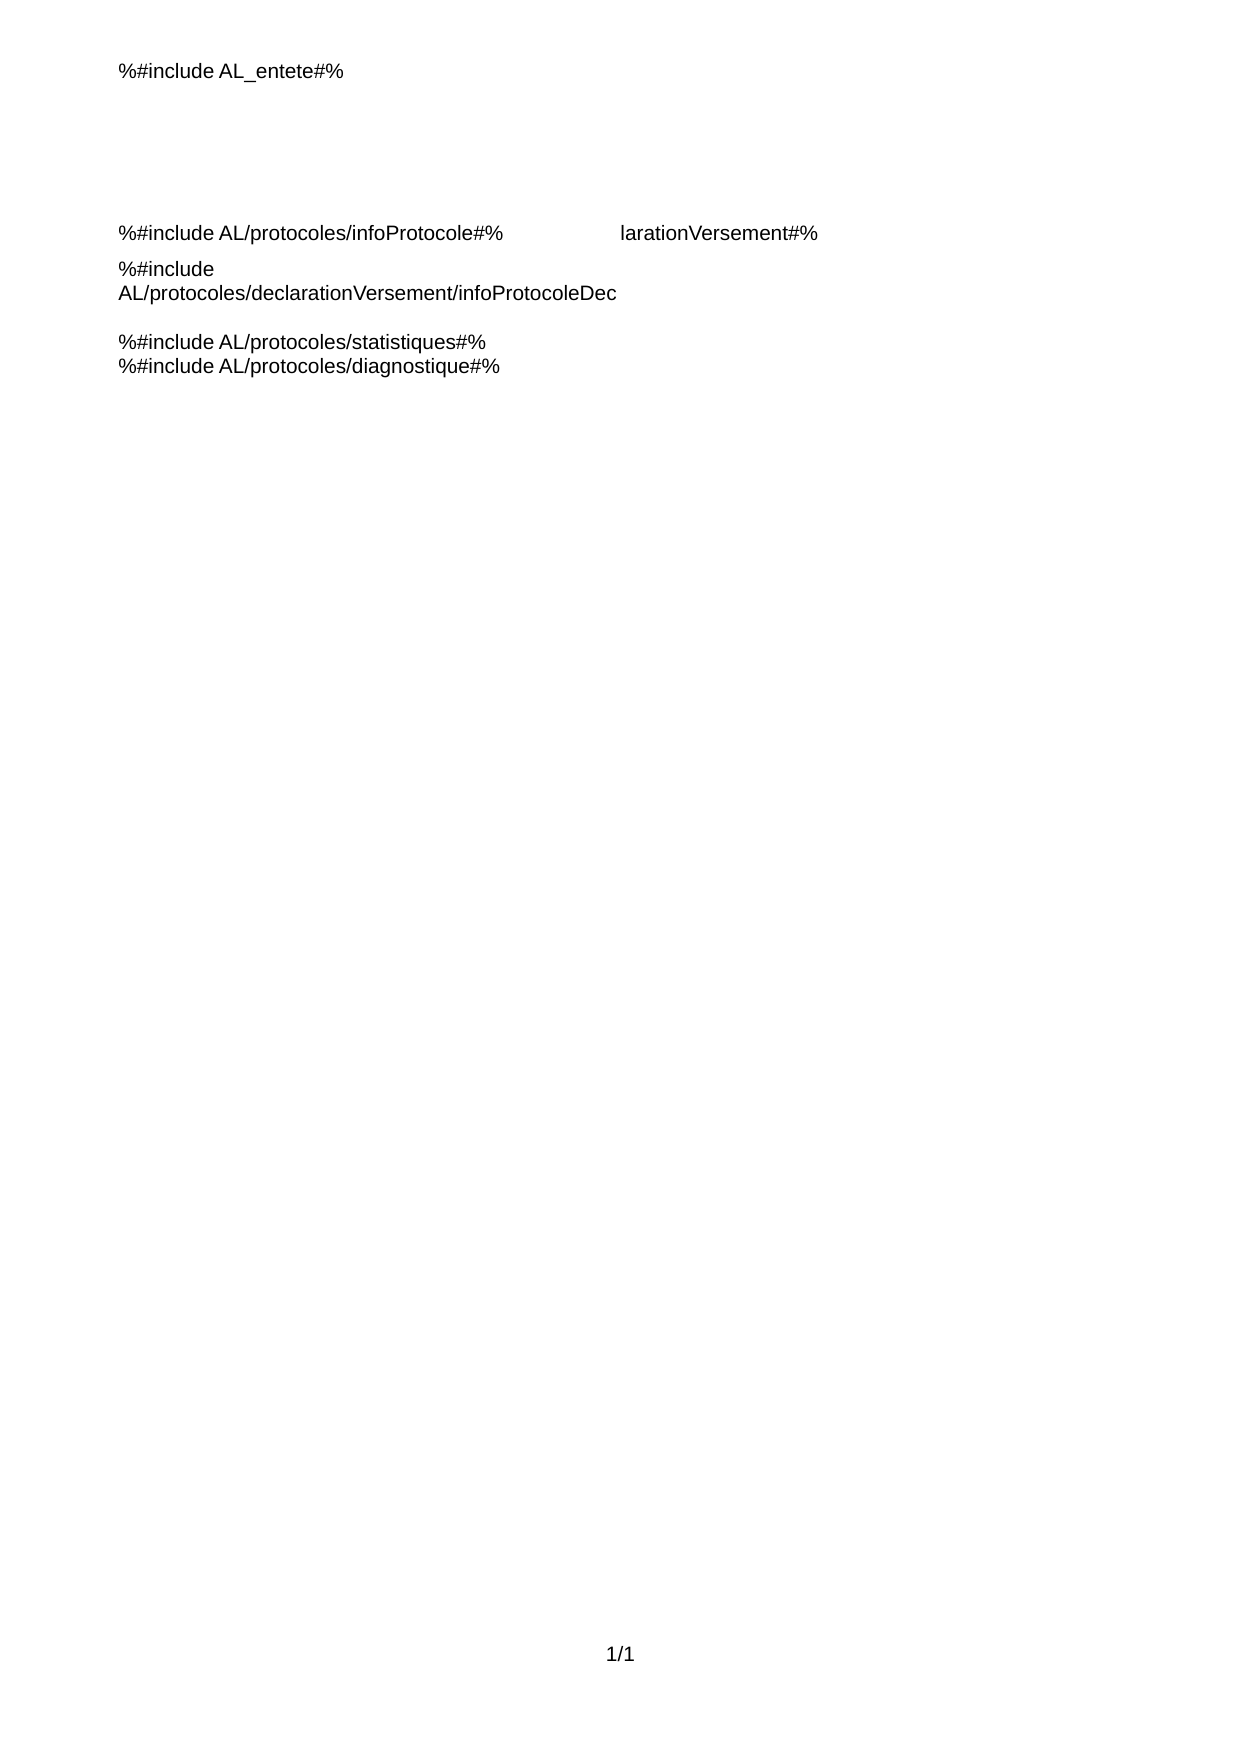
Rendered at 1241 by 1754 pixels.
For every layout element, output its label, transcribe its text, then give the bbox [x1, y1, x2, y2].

text larationVersement#% [620, 221, 1122, 245]
text %#include AL/protocoles/diagnostique#% [118, 354, 1131, 378]
text %#include AL/protocoles/declarationVersement/infoProtocoleDec [118, 257, 620, 305]
text %#include AL/protocoles/infoProtocole#% [118, 221, 620, 245]
text %#include AL/protocoles/statistiques#% [118, 330, 1131, 354]
